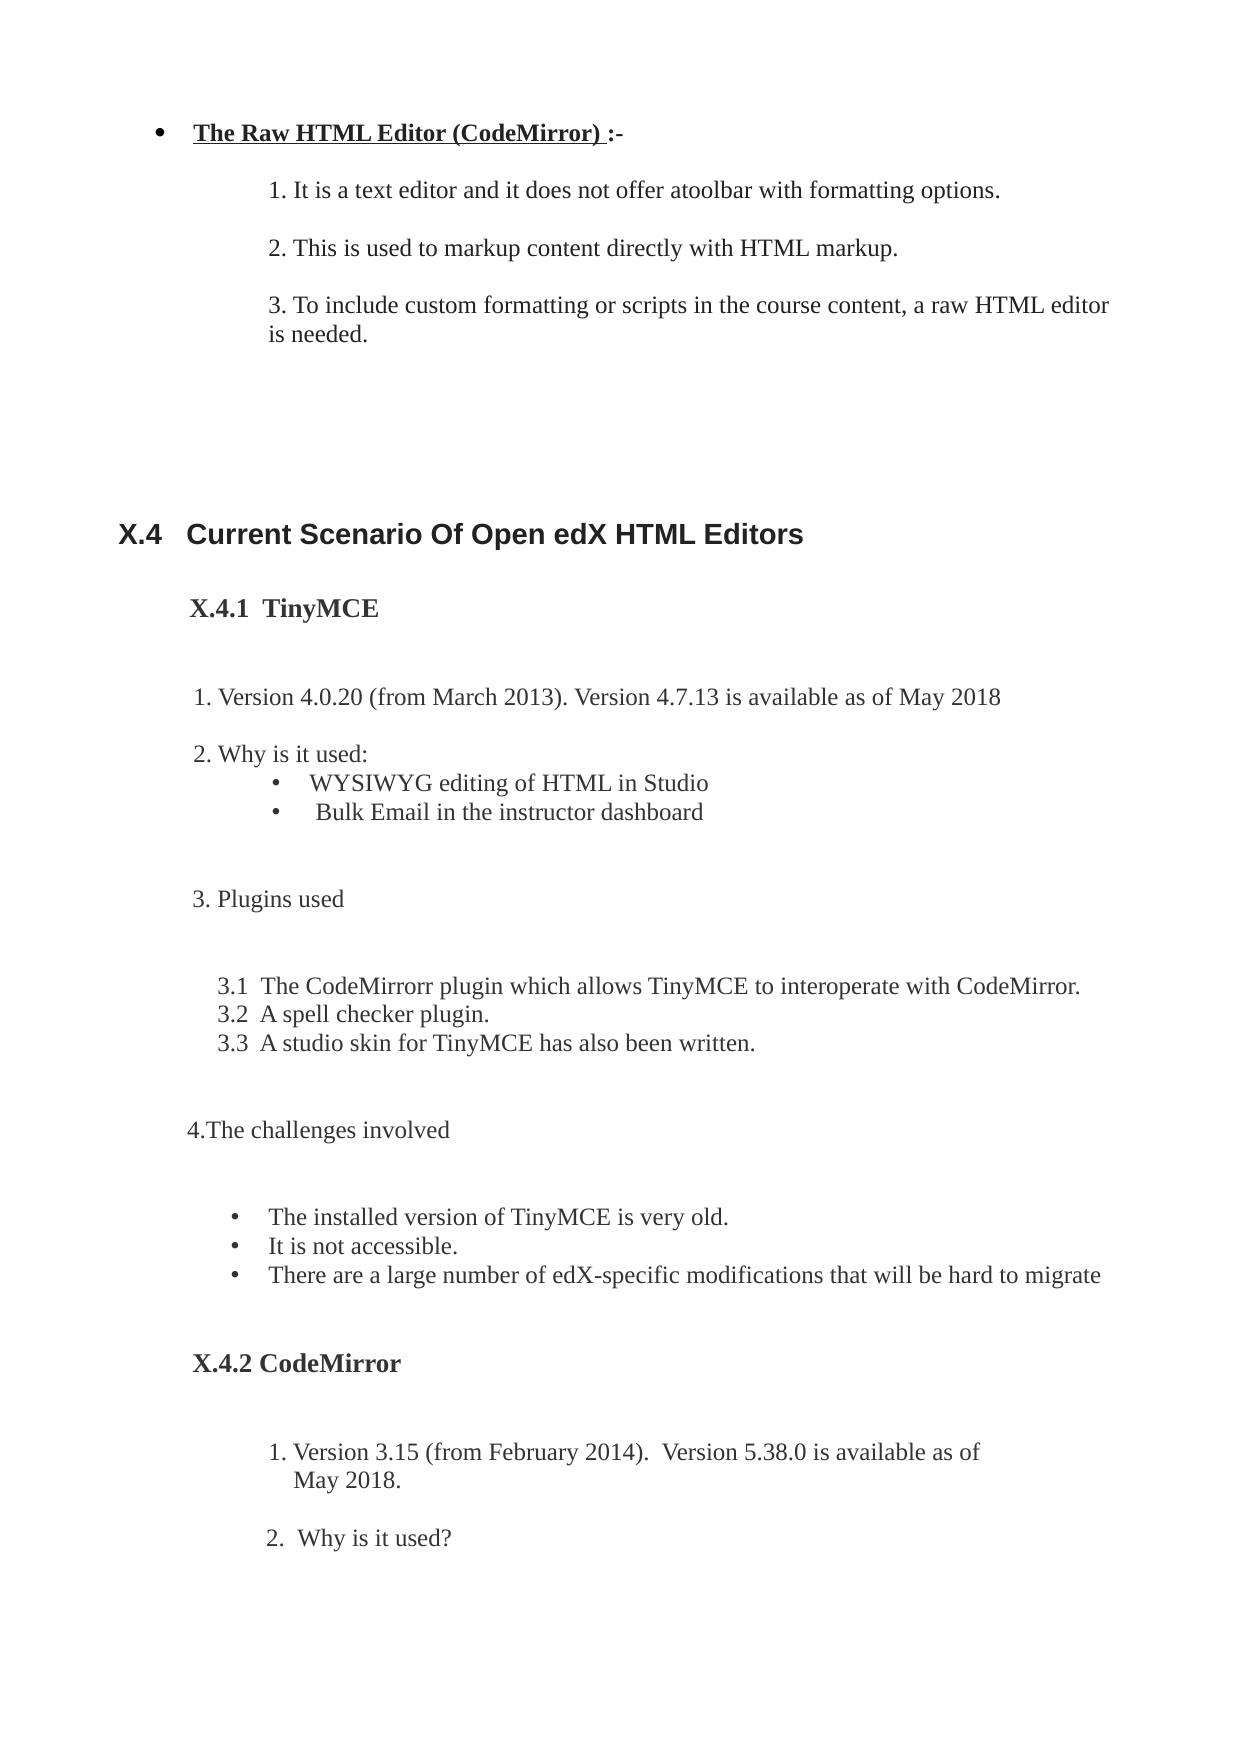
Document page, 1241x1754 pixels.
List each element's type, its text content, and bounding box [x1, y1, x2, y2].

list May 2018. [231, 1465, 1122, 1494]
text 4.The challenges involved [118, 1115, 1122, 1144]
list Bulk Email in the instructor dashboard [272, 797, 1122, 825]
list The installed version of TinyMCE is very old. [231, 1202, 1122, 1231]
text 3.1 The CodeMirrorr plugin which allows TinyMCE to interoperate with CodeMirror. 3.2 A spell checker plugin. 3.3 A studio skin for TinyMCE has also been written. [118, 971, 1122, 1057]
list 2. Why is it used: [193, 739, 1122, 768]
text 3. Plugins used [118, 884, 1122, 912]
list 1. Version 4.0.20 (from March 2013). Version 4.7.13 is available as of May 2018 [193, 682, 1122, 710]
list WYSIWYG editing of HTML in Studio [272, 768, 1122, 797]
list The Raw HTML Editor (CodeMirror) :- [156, 118, 1122, 147]
list 2. This is used to markup content directly with HTML markup. [231, 233, 1122, 262]
list There are a large number of edX-specific modifications that will be hard to migrate [231, 1260, 1122, 1289]
list 1. Version 3.15 (from February 2014). Version 5.38.0 is available as of [231, 1437, 1122, 1465]
text X.4.1 TinyMCE [118, 592, 1122, 623]
list 3. To include custom formatting or scripts in the course content, a raw HTML editor is needed. [231, 291, 1122, 348]
text X.4 Current Scenario Of Open edX HTML Editors [118, 517, 1122, 550]
text 2. Why is it used? [118, 1523, 1122, 1552]
list 1. It is a text editor and it does not offer atoolbar with formatting options. [231, 176, 1122, 204]
text X.4.2 CodeMirror [118, 1347, 1122, 1378]
list It is not accessible. [231, 1231, 1122, 1260]
